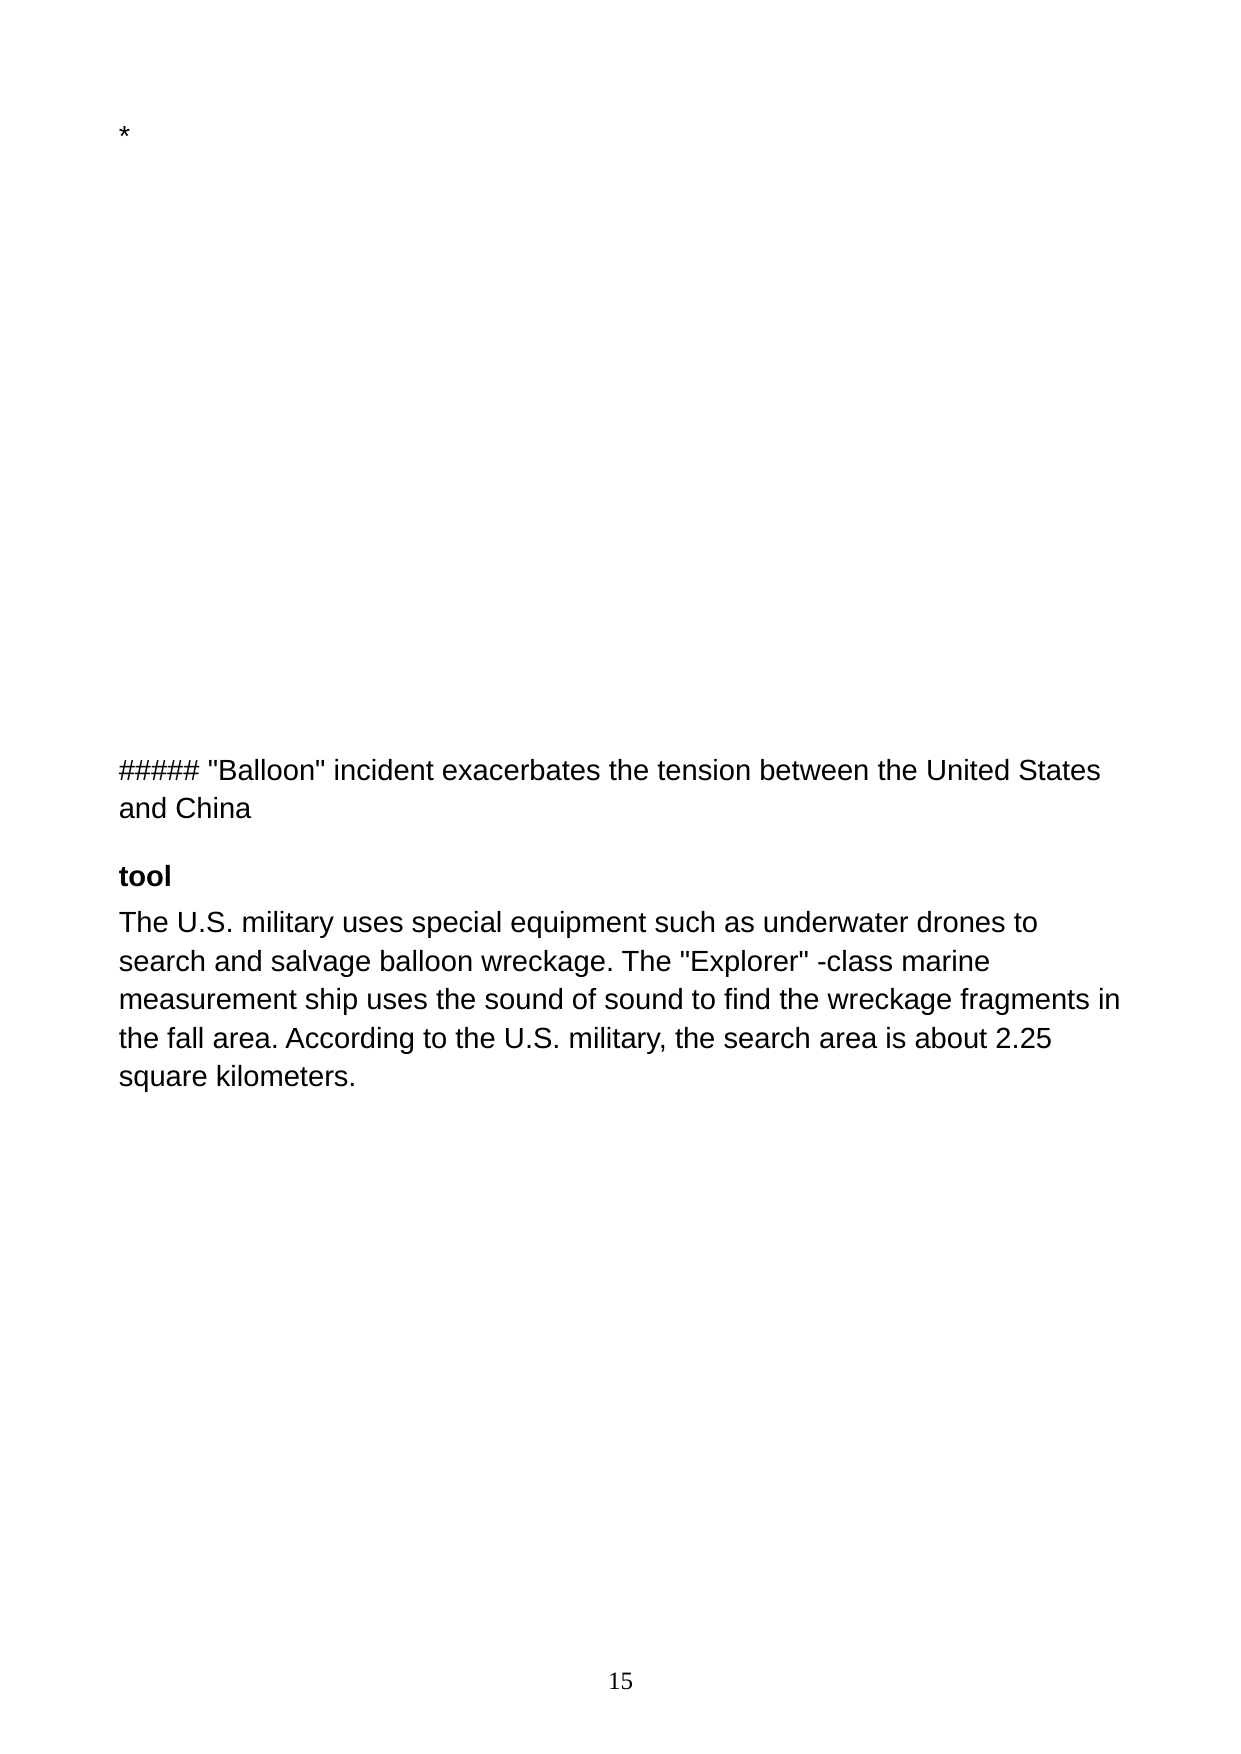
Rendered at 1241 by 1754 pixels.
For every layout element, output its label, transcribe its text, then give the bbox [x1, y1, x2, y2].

text * ##### "Balloon" incident exacerbates the tension between the United States and China [118, 118, 1122, 825]
subtitle tool [118, 859, 1122, 892]
text The U.S. military uses special equipment such as underwater drones to search and salvage balloon wreckage. The "Explorer" -class marine measurement ship uses the sound of sound to find the wreckage fragments in the fall area. According to the U.S. military, the search area is about 2.25 square kilometers. [118, 905, 1122, 1093]
